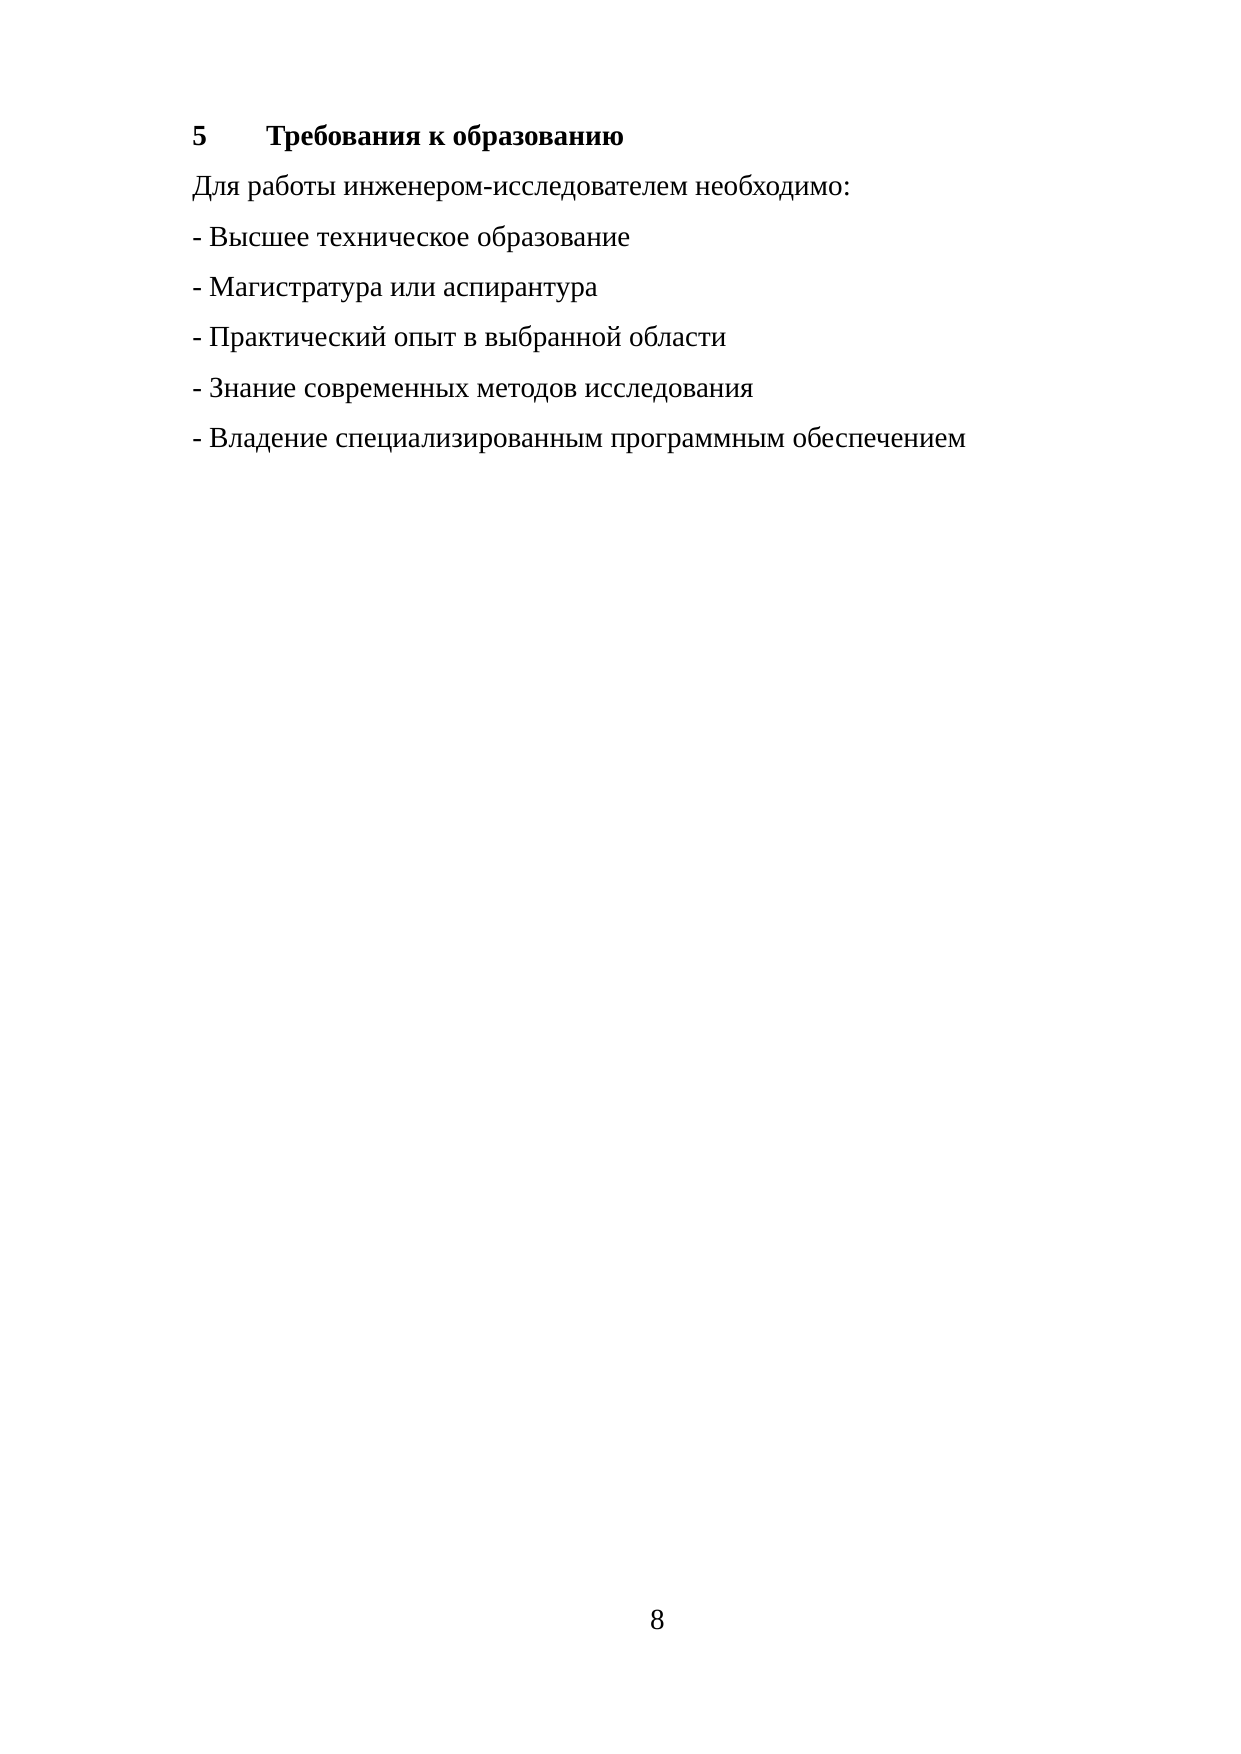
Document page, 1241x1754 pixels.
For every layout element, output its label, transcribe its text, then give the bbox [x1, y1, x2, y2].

text - Владение специализированным программным обеспечением [118, 420, 1122, 453]
text - Высшее техническое образование [118, 219, 1122, 252]
text - Практический опыт в выбранной области [118, 319, 1122, 353]
text - Магистратура или аспирантура [118, 269, 1122, 303]
subtitle Требования к образованию [118, 118, 1122, 152]
text - Знание современных методов исследования [118, 370, 1122, 403]
text Для работы инженером-исследователем необходимо: [118, 168, 1122, 202]
